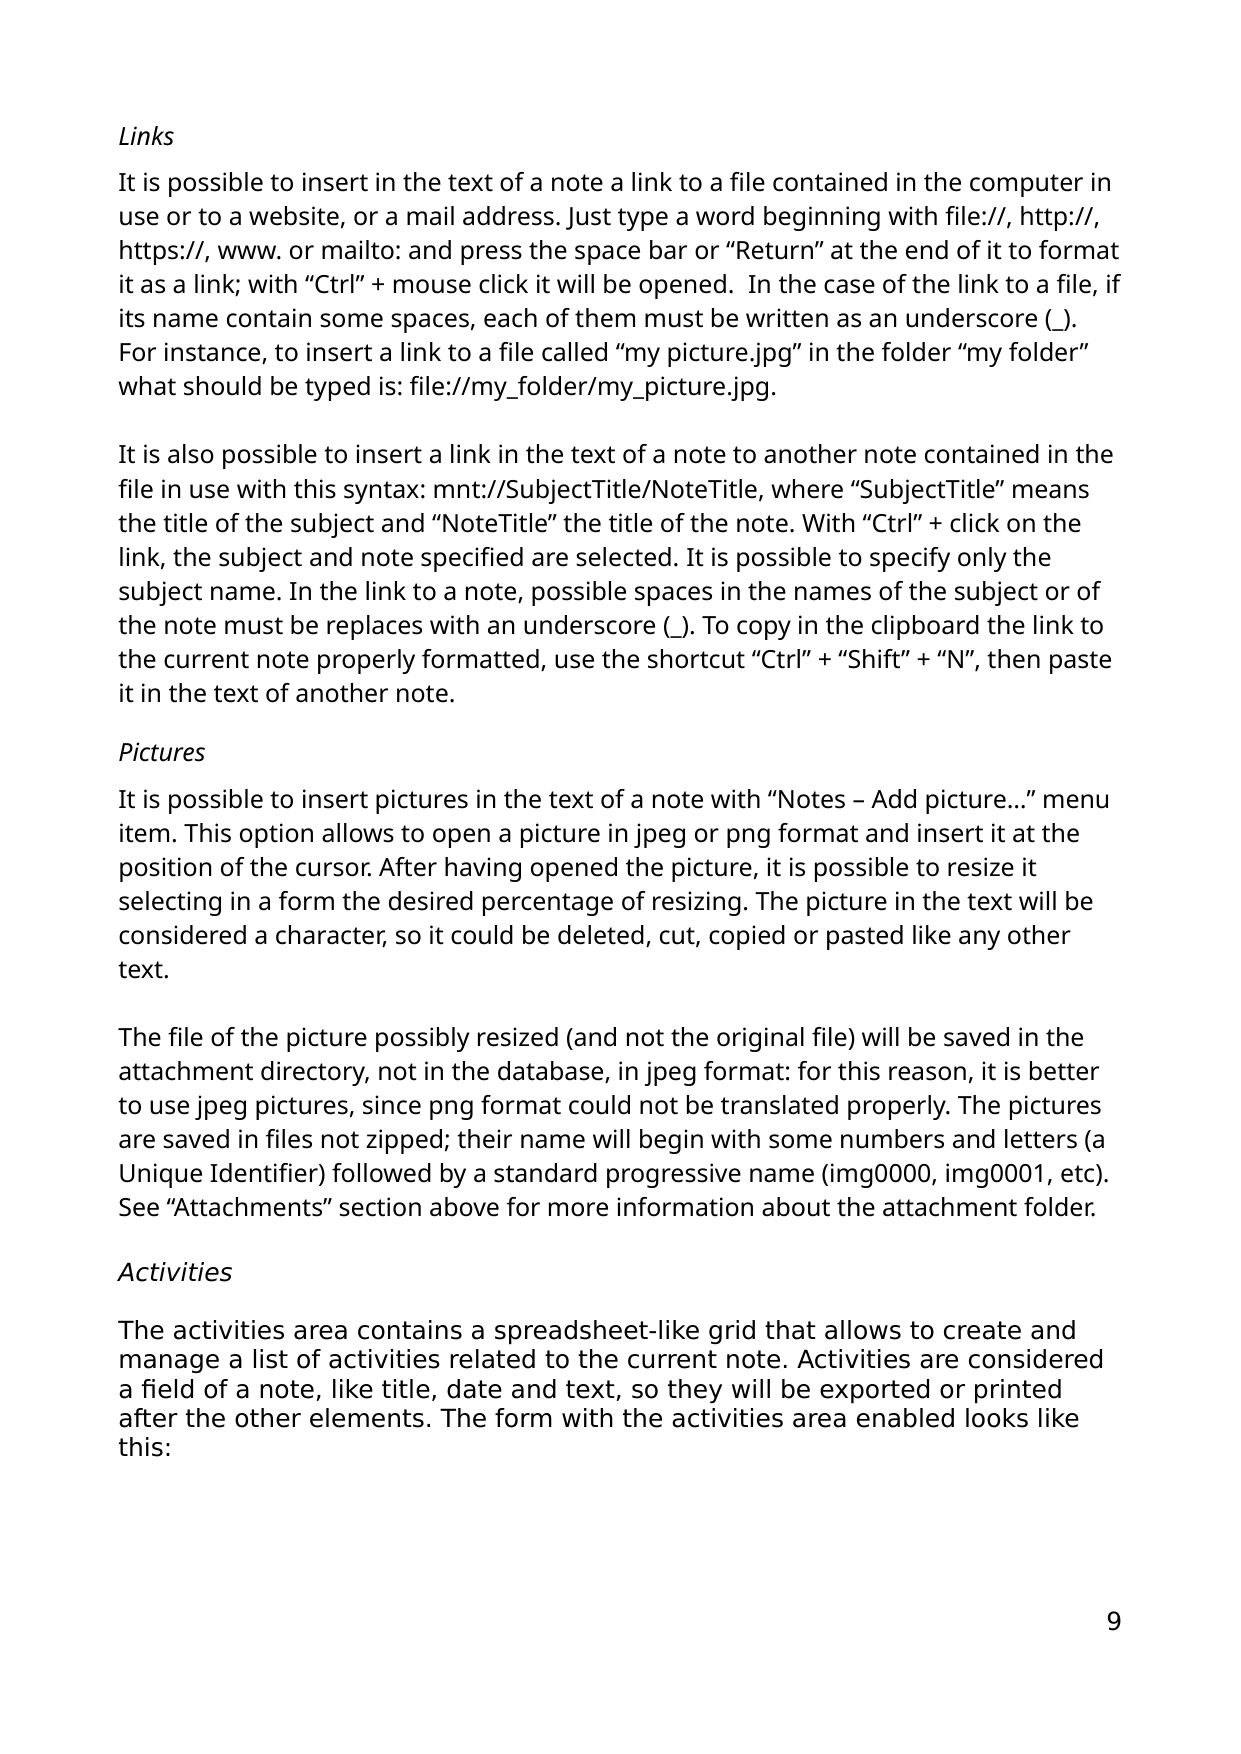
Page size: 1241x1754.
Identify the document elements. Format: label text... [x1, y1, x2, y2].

subtitle Links [118, 118, 1122, 152]
text It is possible to insert in the text of a note a link to a file contained in the computer in use or to a website, or a mail address. Just type a word beginning with file://, http://, https://, www. or mailto: and press the space bar or “Return” at the end of it to format it as a link; with “Ctrl” + mouse click it will be opened. In the case of the link to a file, if its name contain some spaces, each of them must be written as an underscore (_). For instance, to insert a link to a file called “my picture.jpg” in the folder “my folder” what should be typed is: file://my_folder/my_picture.jpg. [118, 165, 1122, 403]
text Activities [118, 1258, 1122, 1287]
text The activities area contains a spreadsheet-like grid that allows to create and manage a list of activities related to the current note. Activities are considered a field of a note, like title, date and text, so they will be exported or printed after the other elements. The form with the activities area enabled looks like this: [118, 1316, 1122, 1462]
subtitle Pictures [118, 735, 1122, 769]
text It is possible to insert pictures in the text of a note with “Notes – Add picture…” menu item. This option allows to open a picture in jpeg or png format and insert it at the position of the cursor. After having opened the picture, it is possible to resize it selecting in a form the desired percentage of resizing. The picture in the text will be considered a character, so it could be deleted, cut, copied or pasted like any other text. [118, 781, 1122, 986]
text The file of the picture possibly resized (and not the original file) will be saved in the attachment directory, not in the database, in jpeg format: for this reason, it is better to use jpeg pictures, since png format could not be translated properly. The pictures are saved in files not zipped; their name will begin with some numbers and letters (a Unique Identifier) followed by a standard progressive name (img0000, img0001, etc). See “Attachments” section above for more information about the attachment folder. [118, 1020, 1122, 1224]
text It is also possible to insert a link in the text of a note to another note contained in the file in use with this syntax: mnt://SubjectTitle/NoteTitle, where “SubjectTitle” means the title of the subject and “NoteTitle” the title of the note. With “Ctrl” + click on the link, the subject and note specified are selected. It is possible to specify only the subject name. In the link to a note, possible spaces in the names of the subject or of the note must be replaces with an underscore (_). To copy in the clipboard the link to the current note properly formatted, use the shortcut “Ctrl” + “Shift” + “N”, then paste it in the text of another note. [118, 437, 1122, 710]
